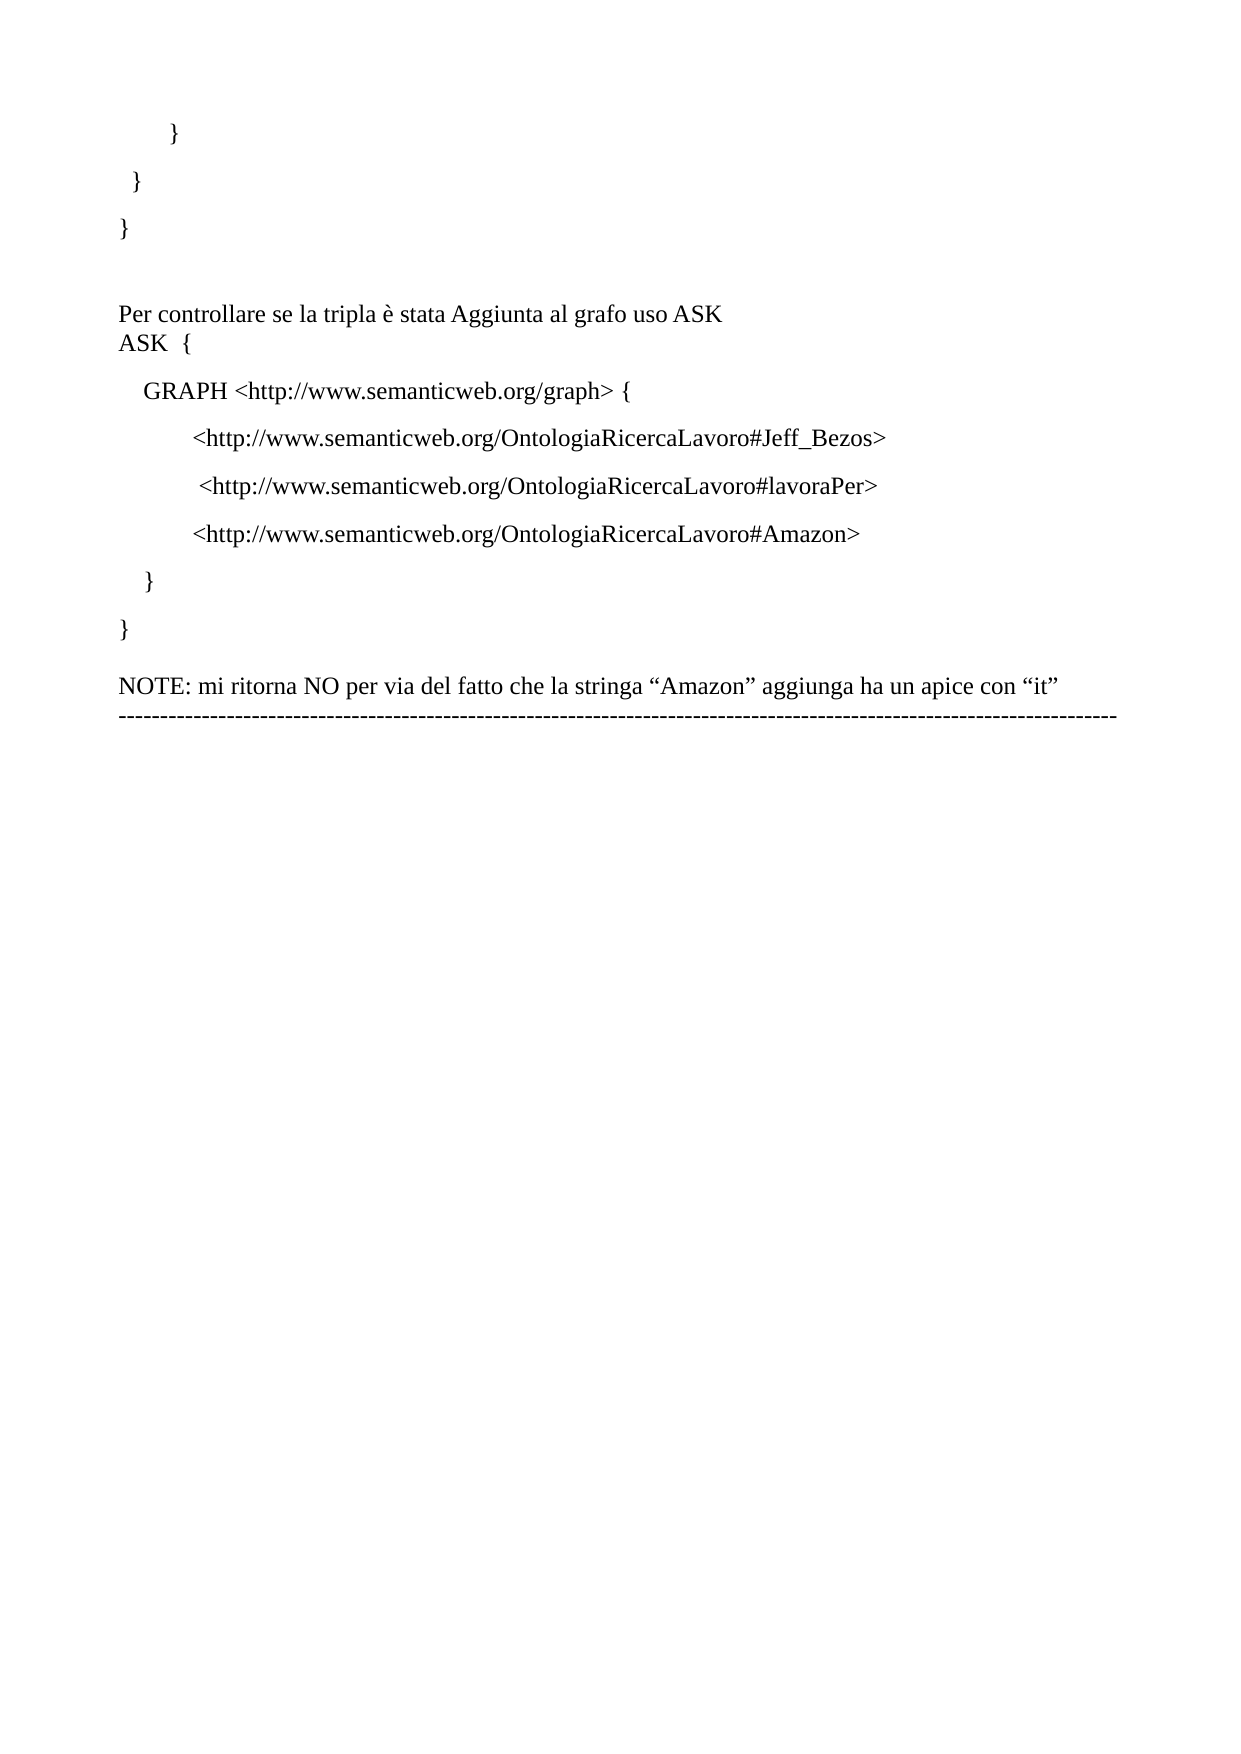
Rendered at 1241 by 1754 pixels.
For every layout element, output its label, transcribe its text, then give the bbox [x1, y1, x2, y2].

text <http://www.semanticweb.org/OntologiaRicercaLavoro#Amazon> [118, 519, 1122, 547]
text GRAPH <http://www.semanticweb.org/graph> { [118, 376, 1122, 405]
text NOTE: mi ritorna NO per via del fatto che la stringa “Amazon” aggiunga ha un apice con “it” [118, 671, 1122, 700]
text } [118, 614, 1122, 643]
text } [118, 566, 1122, 595]
text } [118, 118, 1122, 147]
text ASK { [118, 328, 1122, 357]
text } [118, 213, 1122, 242]
text ------------------------------------------------------------------------------------------------------------------------ [118, 700, 1122, 729]
text Per controllare se la tripla è stata Aggiunta al grafo uso ASK [118, 299, 1122, 328]
text } [118, 166, 1122, 194]
text <http://www.semanticweb.org/OntologiaRicercaLavoro#Jeff_Bezos> [118, 423, 1122, 452]
text <http://www.semanticweb.org/OntologiaRicercaLavoro#lavoraPer> [118, 471, 1122, 500]
